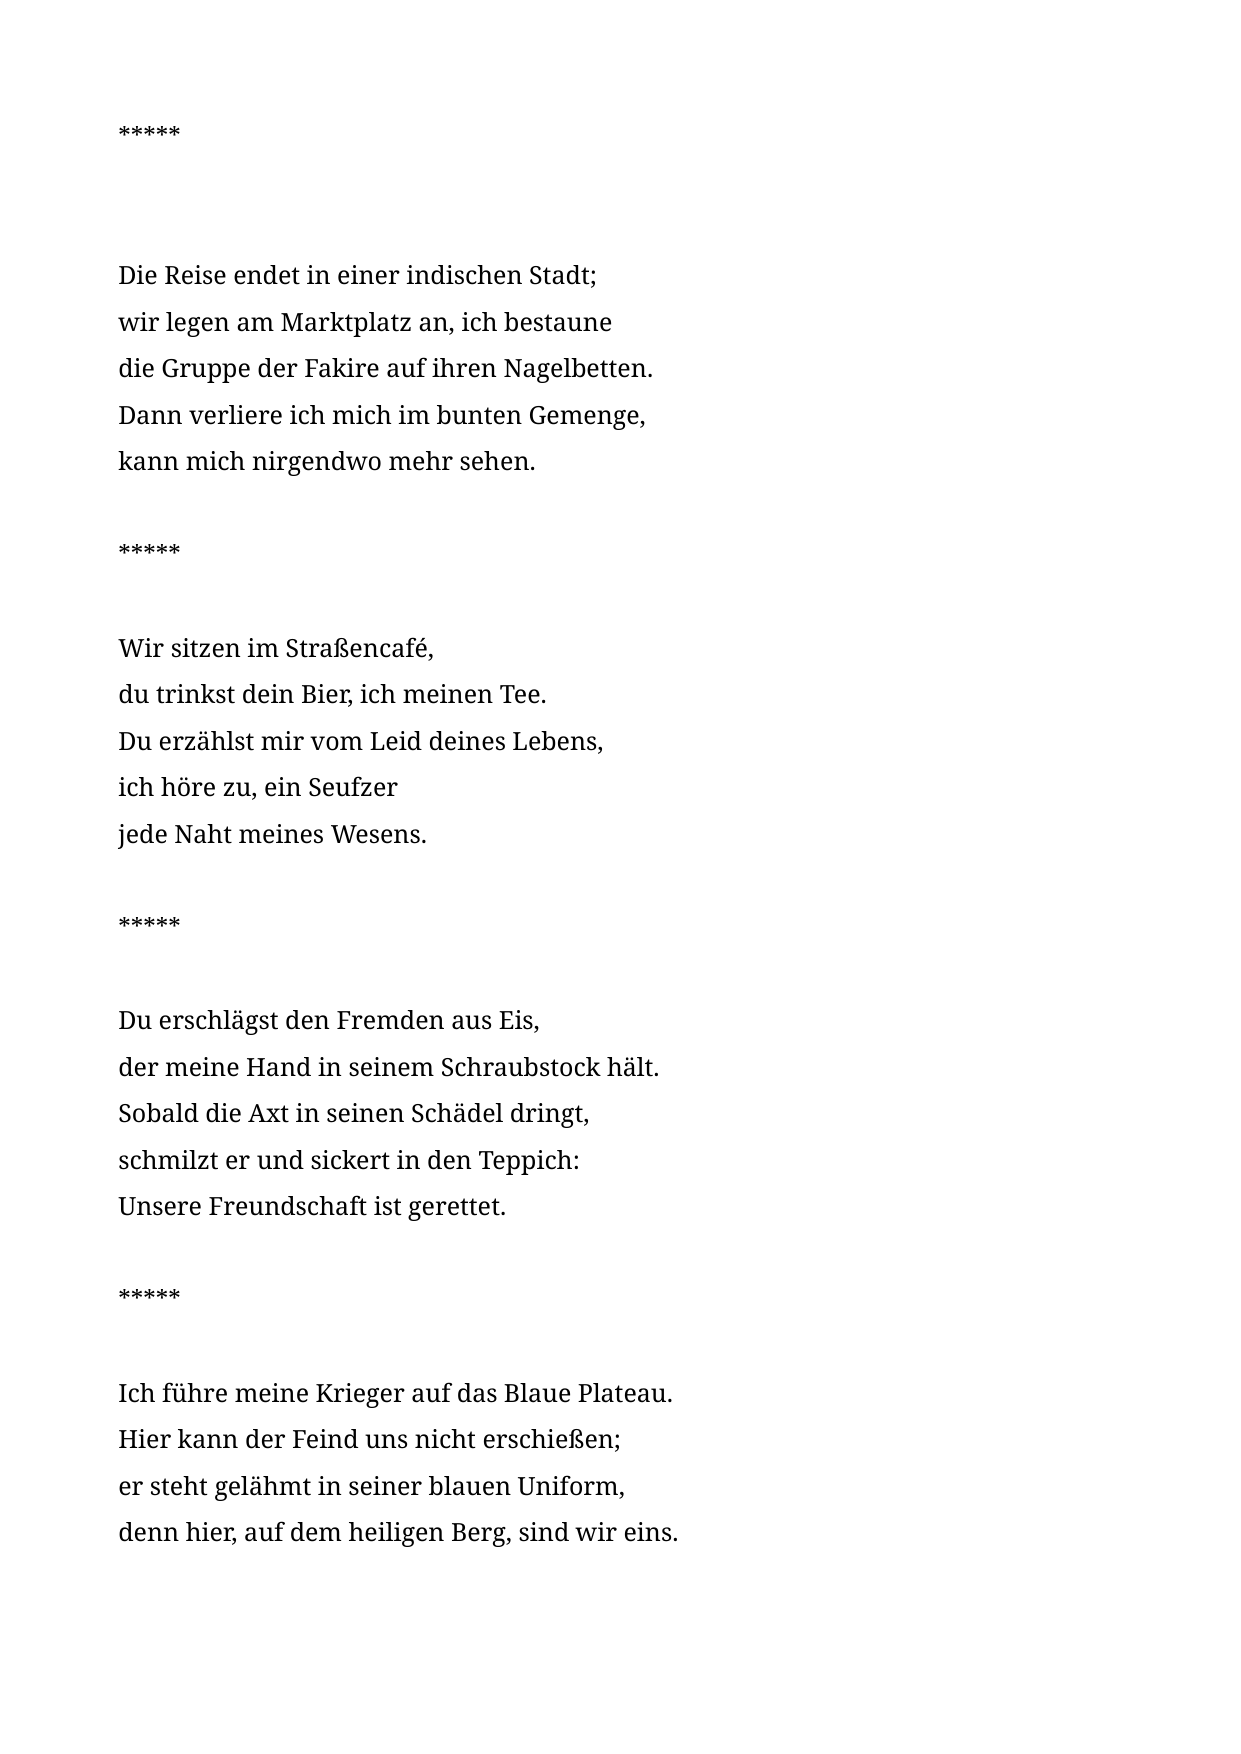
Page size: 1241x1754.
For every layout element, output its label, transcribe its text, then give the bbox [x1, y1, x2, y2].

text ***** [118, 910, 1122, 944]
text wir legen am Marktplatz an, ich bestaune [118, 304, 1122, 338]
text Du erschlägst den Fremden aus Eis, [118, 1003, 1122, 1037]
text schmilzt er und sickert in den Teppich: [118, 1142, 1122, 1177]
text der meine Hand in seinem Schraubstock hält. [118, 1049, 1122, 1083]
text jede Naht meines Wesens. [118, 817, 1122, 851]
text er steht gelähmt in seiner blauen Uniform, [118, 1468, 1122, 1502]
text kann mich nirgendwo mehr sehen. [118, 444, 1122, 478]
text ich höre zu, ein Seufzer [118, 770, 1122, 804]
text ***** [118, 118, 1122, 152]
text Dann verliere ich mich im bunten Gemenge, [118, 397, 1122, 432]
text die Gruppe der Fakire auf ihren Nagelbetten. [118, 351, 1122, 385]
text Sobald die Axt in seinen Schädel dringt, [118, 1096, 1122, 1130]
text Du erzählst mir vom Leid deines Lebens, [118, 723, 1122, 757]
text ***** [118, 537, 1122, 571]
text Hier kann der Feind uns nicht erschießen; [118, 1422, 1122, 1456]
text Unsere Freundschaft ist gerettet. [118, 1189, 1122, 1223]
text ***** [118, 1282, 1122, 1316]
text Die Reise endet in einer indischen Stadt; [118, 258, 1122, 292]
text Wir sitzen im Straßencafé, [118, 630, 1122, 664]
text denn hier, auf dem heiligen Berg, sind wir eins. [118, 1515, 1122, 1549]
text du trinkst dein Bier, ich meinen Tee. [118, 677, 1122, 711]
text Ich führe meine Krieger auf das Blaue Plateau. [118, 1375, 1122, 1409]
